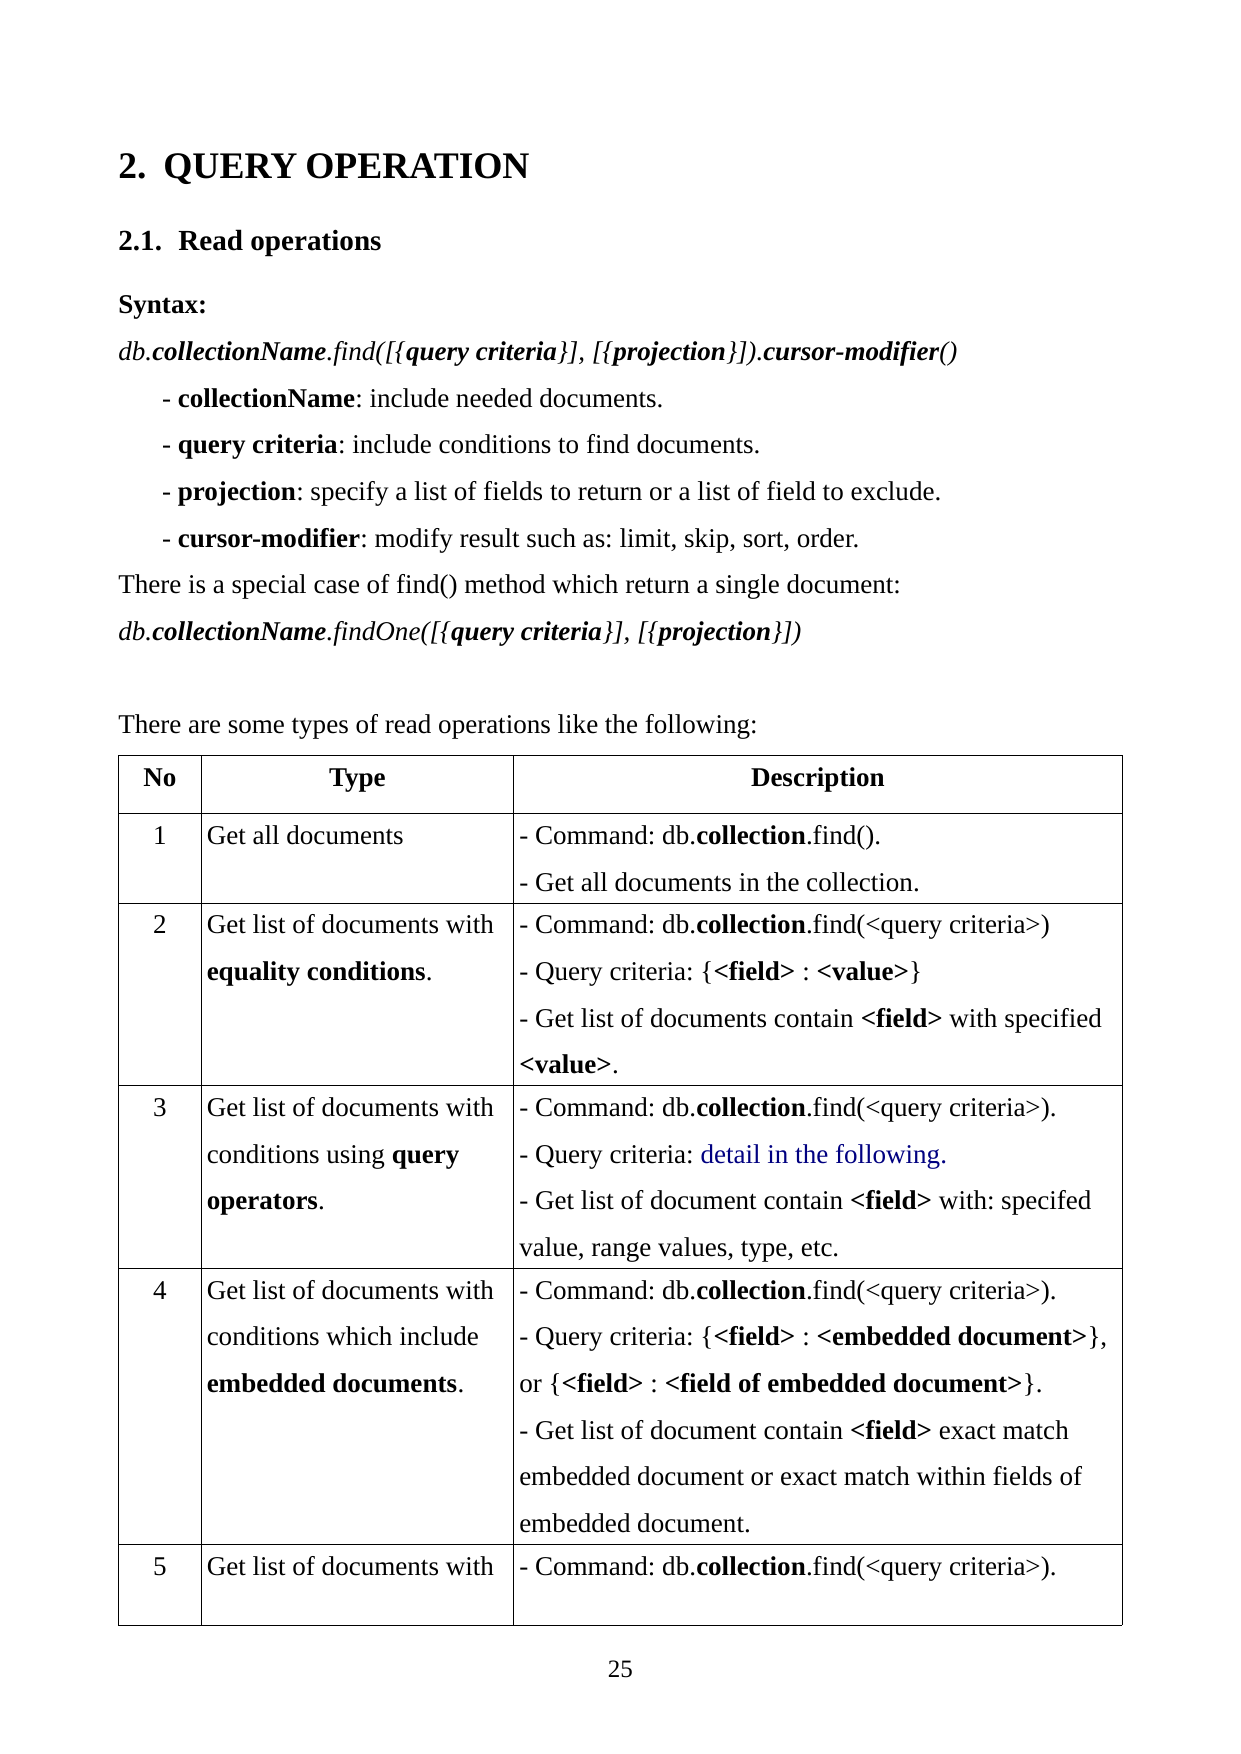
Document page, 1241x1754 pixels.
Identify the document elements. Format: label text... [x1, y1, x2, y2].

subtitle Read operations [118, 223, 1122, 257]
table_cell - Command: db.collection.find(<query criteria>). [514, 1545, 1122, 1625]
table_cell - Command: db.collection.find(<query criteria>). - Query criteria: detail in the following. - Get list of document contain <field> with: specifed value, range values, type, etc. [514, 1086, 1122, 1268]
subtitle QUERY OPERATION [118, 143, 1122, 186]
table_cell Get list of documents with [202, 1545, 513, 1625]
table_cell Get list of documents with conditions which include embedded documents. [202, 1269, 513, 1544]
table_cell - Command: db.collection.find(<query criteria>) - Query criteria: {<field> : <value>} - Get list of documents contain <field> with specified <value>. [514, 904, 1122, 1085]
text db.collectionName.findOne([{query criteria}], [{projection}]) [118, 615, 1122, 646]
table_cell - Command: db.collection.find(<query criteria>). - Query criteria: {<field> : <embedded document>}, or {<field> : <field of embedded document>}. - Get list of document contain <field> exact match embedded document or exact match within fields of embedded document. [514, 1269, 1122, 1544]
text db.collectionName.find([{query criteria}], [{projection}]).cursor-modifier() [118, 335, 1122, 366]
text There is a special case of find() method which return a single document: [118, 569, 1122, 600]
table_header Type [202, 756, 513, 813]
table_header No [119, 756, 201, 813]
text There are some types of read operations like the following: [118, 709, 1122, 740]
text - collectionName: include needed documents. [118, 382, 1122, 413]
table_header Description [514, 756, 1122, 813]
table_cell 5 [119, 1545, 201, 1625]
table_cell 3 [119, 1086, 201, 1268]
text - cursor-modifier: modify result such as: limit, skip, sort, order. [118, 522, 1122, 553]
table_cell 2 [119, 904, 201, 1085]
text - projection: specify a list of fields to return or a list of field to exclude. [118, 475, 1122, 506]
table_cell - Command: db.collection.find(). - Get all documents in the collection. [514, 814, 1122, 902]
text Syntax: [118, 289, 1122, 320]
table_cell 4 [119, 1269, 201, 1544]
table_cell 1 [119, 814, 201, 902]
table_cell Get all documents [202, 814, 513, 902]
table_cell Get list of documents with equality conditions. [202, 904, 513, 1085]
text - query criteria: include conditions to find documents. [118, 429, 1122, 460]
table_cell Get list of documents with conditions using query operators. [202, 1086, 513, 1268]
